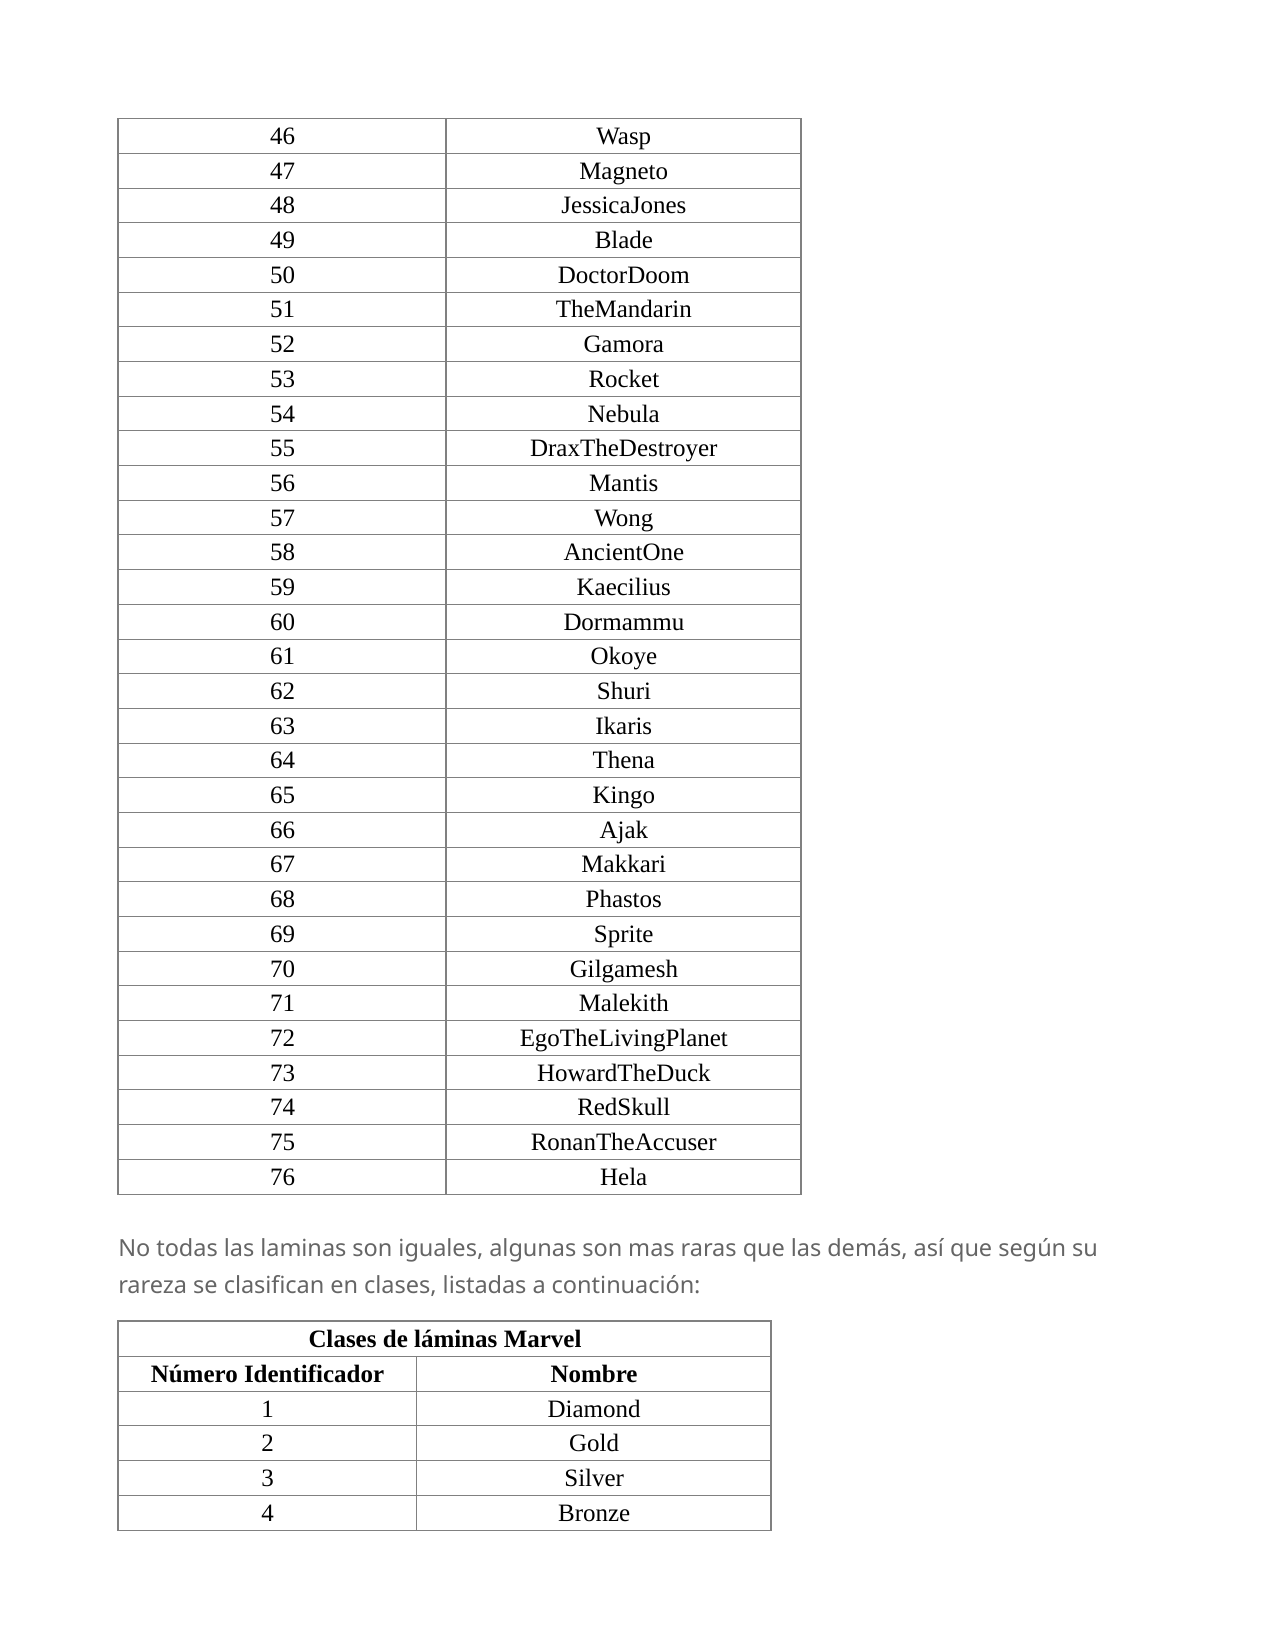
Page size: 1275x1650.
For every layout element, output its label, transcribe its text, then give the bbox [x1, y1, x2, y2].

table_cell 58 [119, 535, 445, 569]
table_cell RedSkull [447, 1090, 800, 1124]
table_cell 52 [119, 327, 445, 361]
table_cell Rocket [447, 362, 800, 396]
table_cell 48 [119, 189, 445, 222]
table_cell Número Identificador [119, 1357, 416, 1391]
table_cell Nombre [417, 1357, 770, 1391]
table_cell 71 [119, 986, 445, 1020]
table_cell Shuri [447, 674, 800, 708]
table_cell 56 [119, 466, 445, 500]
table_cell 57 [119, 501, 445, 534]
table_cell Sprite [447, 917, 800, 951]
table_cell AncientOne [447, 535, 800, 569]
table_cell Blade [447, 223, 800, 257]
table_cell Mantis [447, 466, 800, 500]
table_cell Bronze [417, 1496, 770, 1529]
table_cell Ajak [447, 813, 800, 847]
table_cell Malekith [447, 986, 800, 1020]
table_cell 51 [119, 293, 445, 326]
table_cell Kingo [447, 778, 800, 812]
table_cell 66 [119, 813, 445, 847]
table_cell 2 [119, 1426, 416, 1460]
table_cell TheMandarin [447, 293, 800, 326]
table_cell 67 [119, 848, 445, 881]
table_cell Makkari [447, 848, 800, 881]
table_cell 63 [119, 709, 445, 742]
table_cell 49 [119, 223, 445, 257]
text No todas las laminas son iguales, algunas son mas raras que las demás, así que según su rareza se clasifican en clases, listadas a continuación: [118, 1195, 1157, 1301]
table_cell Wong [447, 501, 800, 534]
table_cell Wasp [447, 119, 800, 153]
table_cell Thena [447, 744, 800, 777]
table_cell 54 [119, 397, 445, 430]
table_cell 50 [119, 258, 445, 292]
table_cell 64 [119, 744, 445, 777]
table_cell 61 [119, 640, 445, 673]
table_cell Nebula [447, 397, 800, 430]
table_cell Phastos [447, 882, 800, 916]
table_cell Magneto [447, 154, 800, 187]
table_cell Silver [417, 1461, 770, 1495]
table_cell 60 [119, 605, 445, 638]
table_cell EgoTheLivingPlanet [447, 1021, 800, 1055]
table_cell 69 [119, 917, 445, 951]
table_header Clases de láminas Marvel [119, 1322, 770, 1356]
table_cell Diamond [417, 1392, 770, 1425]
table_cell 65 [119, 778, 445, 812]
table_cell 59 [119, 570, 445, 604]
table_cell Okoye [447, 640, 800, 673]
table_cell Hela [447, 1160, 800, 1193]
table_cell HowardTheDuck [447, 1056, 800, 1089]
table_cell 55 [119, 431, 445, 465]
table_cell Ikaris [447, 709, 800, 742]
table_cell 73 [119, 1056, 445, 1089]
table_cell 75 [119, 1125, 445, 1159]
table_cell 1 [119, 1392, 416, 1425]
table_cell 70 [119, 952, 445, 985]
table_cell Dormammu [447, 605, 800, 638]
table_cell Gold [417, 1426, 770, 1460]
table_cell Kaecilius [447, 570, 800, 604]
table_cell 68 [119, 882, 445, 916]
table_cell 72 [119, 1021, 445, 1055]
table_cell 47 [119, 154, 445, 187]
table_cell 46 [119, 119, 445, 153]
table_cell 74 [119, 1090, 445, 1124]
table_cell 62 [119, 674, 445, 708]
table_cell 3 [119, 1461, 416, 1495]
table_cell DoctorDoom [447, 258, 800, 292]
table_cell 53 [119, 362, 445, 396]
table_cell JessicaJones [447, 189, 800, 222]
table_cell DraxTheDestroyer [447, 431, 800, 465]
table_cell Gilgamesh [447, 952, 800, 985]
table_cell Gamora [447, 327, 800, 361]
table_cell 76 [119, 1160, 445, 1193]
table_cell 4 [119, 1496, 416, 1529]
table_cell RonanTheAccuser [447, 1125, 800, 1159]
